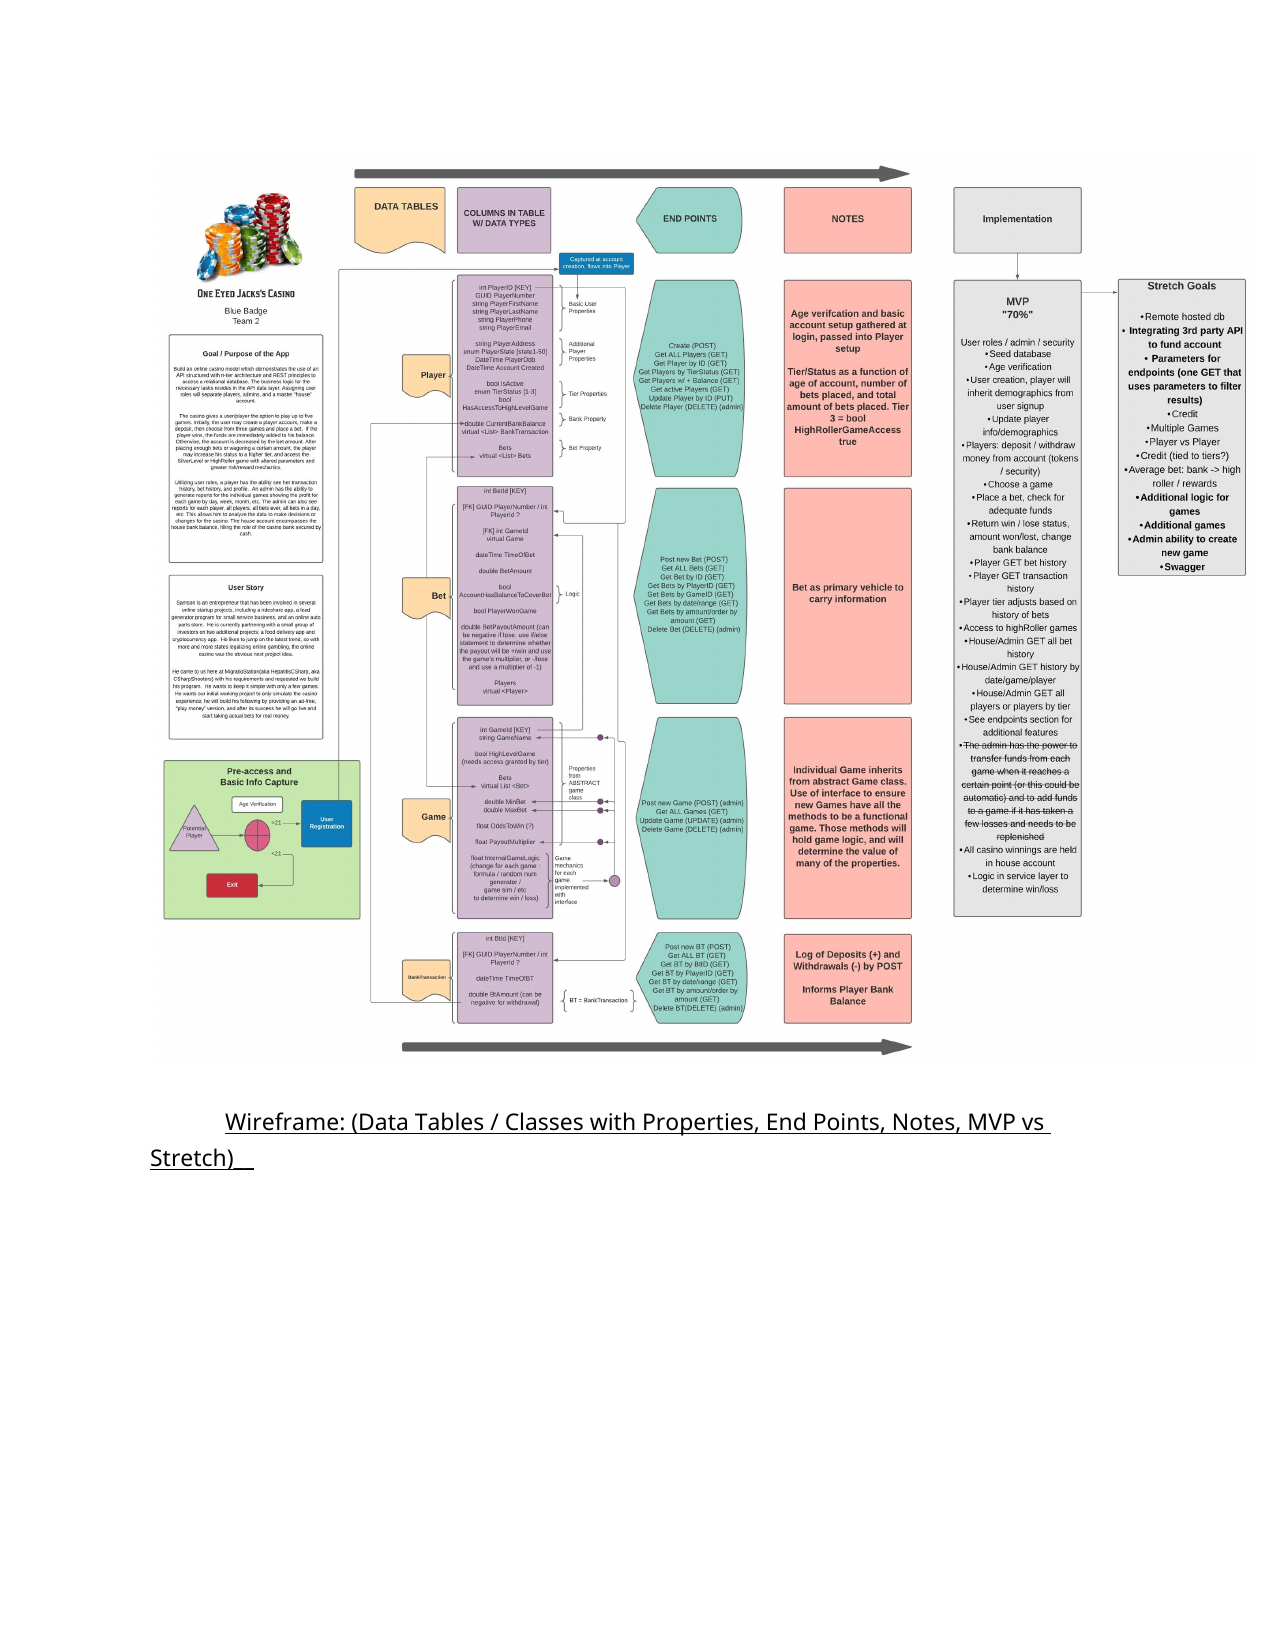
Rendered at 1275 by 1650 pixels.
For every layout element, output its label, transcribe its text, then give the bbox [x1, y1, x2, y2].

picture [153, 150, 1256, 1066]
text Wireframe: (Data Tables / Classes with Properties, End Points, Notes, MVP vs Stretch)__ [150, 1106, 1125, 1173]
